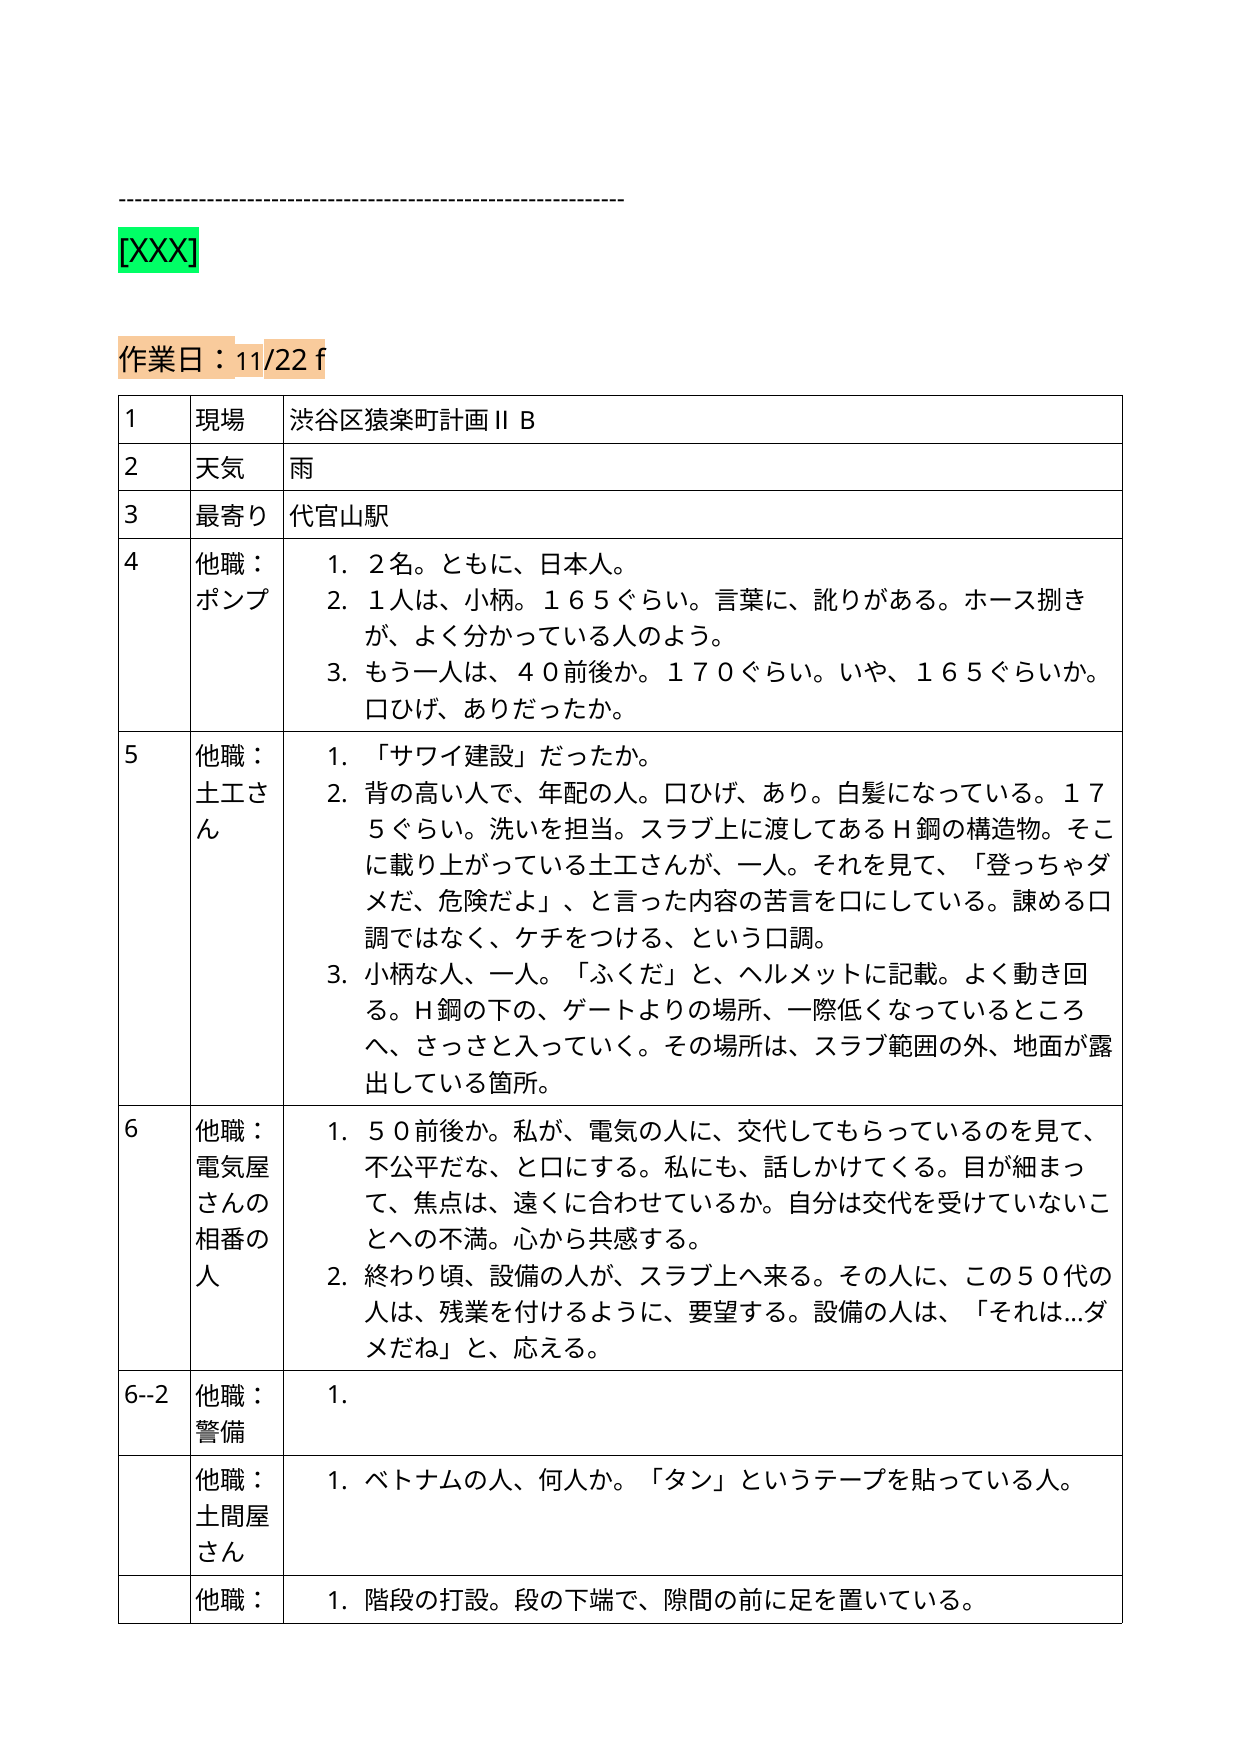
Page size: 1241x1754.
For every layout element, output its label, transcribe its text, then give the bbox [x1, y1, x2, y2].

table_cell 他職： [191, 1576, 283, 1623]
table_cell 6 [119, 1106, 190, 1370]
table_cell ベトナムの人、何人か。「タン」というテープを貼っている人。 [284, 1456, 1122, 1575]
table_cell ２名。ともに、日本人。 １人は、小柄。１６５ぐらい。言葉に、訛りがある。ホース捌きが、よく分かっている人のよう。 もう一人は、４０前後か。１７０ぐらい。いや、１６５ぐらいか。口ひげ、ありだったか。 [284, 539, 1122, 731]
table_cell 「サワイ建設」だったか。 背の高い人で、年配の人。口ひげ、あり。白髪になっている。１７５ぐらい。洗いを担当。スラブ上に渡してあるH鋼の構造物。そこに載り上がっている土工さんが、一人。それを見て、「登っちゃダメだ、危険だよ」、と言った内容の苦言を口にしている。諌める口調ではなく、ケチをつける、という口調。 小柄な人、一人。「ふくだ」と、ヘルメットに記載。よく動き回る。H鋼の下の、ゲートよりの場所、一際低くなっているところへ、さっさと入っていく。その場所は、スラブ範囲の外、地面が露出している箇所。 [284, 732, 1122, 1105]
table_cell [284, 1371, 1122, 1454]
table_cell 他職：土間屋さん [191, 1456, 283, 1575]
table_cell 4 [119, 539, 190, 731]
table_cell 最寄り [191, 491, 283, 538]
table_cell [119, 1576, 190, 1623]
table_cell 階段の打設。段の下端で、隙間の前に足を置いている。 [284, 1576, 1122, 1623]
table_cell [119, 1456, 190, 1575]
table_header 現場 [191, 396, 283, 443]
table_header 1 [119, 396, 190, 443]
table_cell 他職：警備 [191, 1371, 283, 1454]
table_cell 雨 [284, 444, 1122, 490]
table_cell 天気 [191, 444, 283, 490]
text 作業日：11/22 f [118, 336, 1122, 379]
table_cell 3 [119, 491, 190, 538]
table_cell 代官山駅 [284, 491, 1122, 538]
table_cell ５０前後か。私が、電気の人に、交代してもらっているのを見て、不公平だな、と口にする。私にも、話しかけてくる。目が細まって、焦点は、遠くに合わせているか。自分は交代を受けていないことへの不満。心から共感する。 終わり頃、設備の人が、スラブ上へ来る。その人に、この５０代の人は、残業を付けるように、要望する。設備の人は、「それは...ダメだね」と、応える。 [284, 1106, 1122, 1370]
table_cell 6--2 [119, 1371, 190, 1454]
table_cell 他職：土工さん [191, 732, 283, 1105]
table_header 渋谷区猿楽町計画ⅡB [284, 396, 1122, 443]
table_cell 他職：電気屋さんの相番の人 [191, 1106, 283, 1370]
text --------------------------------------------------------------- [118, 180, 1122, 214]
table_cell 5 [119, 732, 190, 1105]
text [XXX] [118, 227, 1122, 273]
table_cell 2 [119, 444, 190, 490]
table_cell 他職：ポンプ [191, 539, 283, 731]
